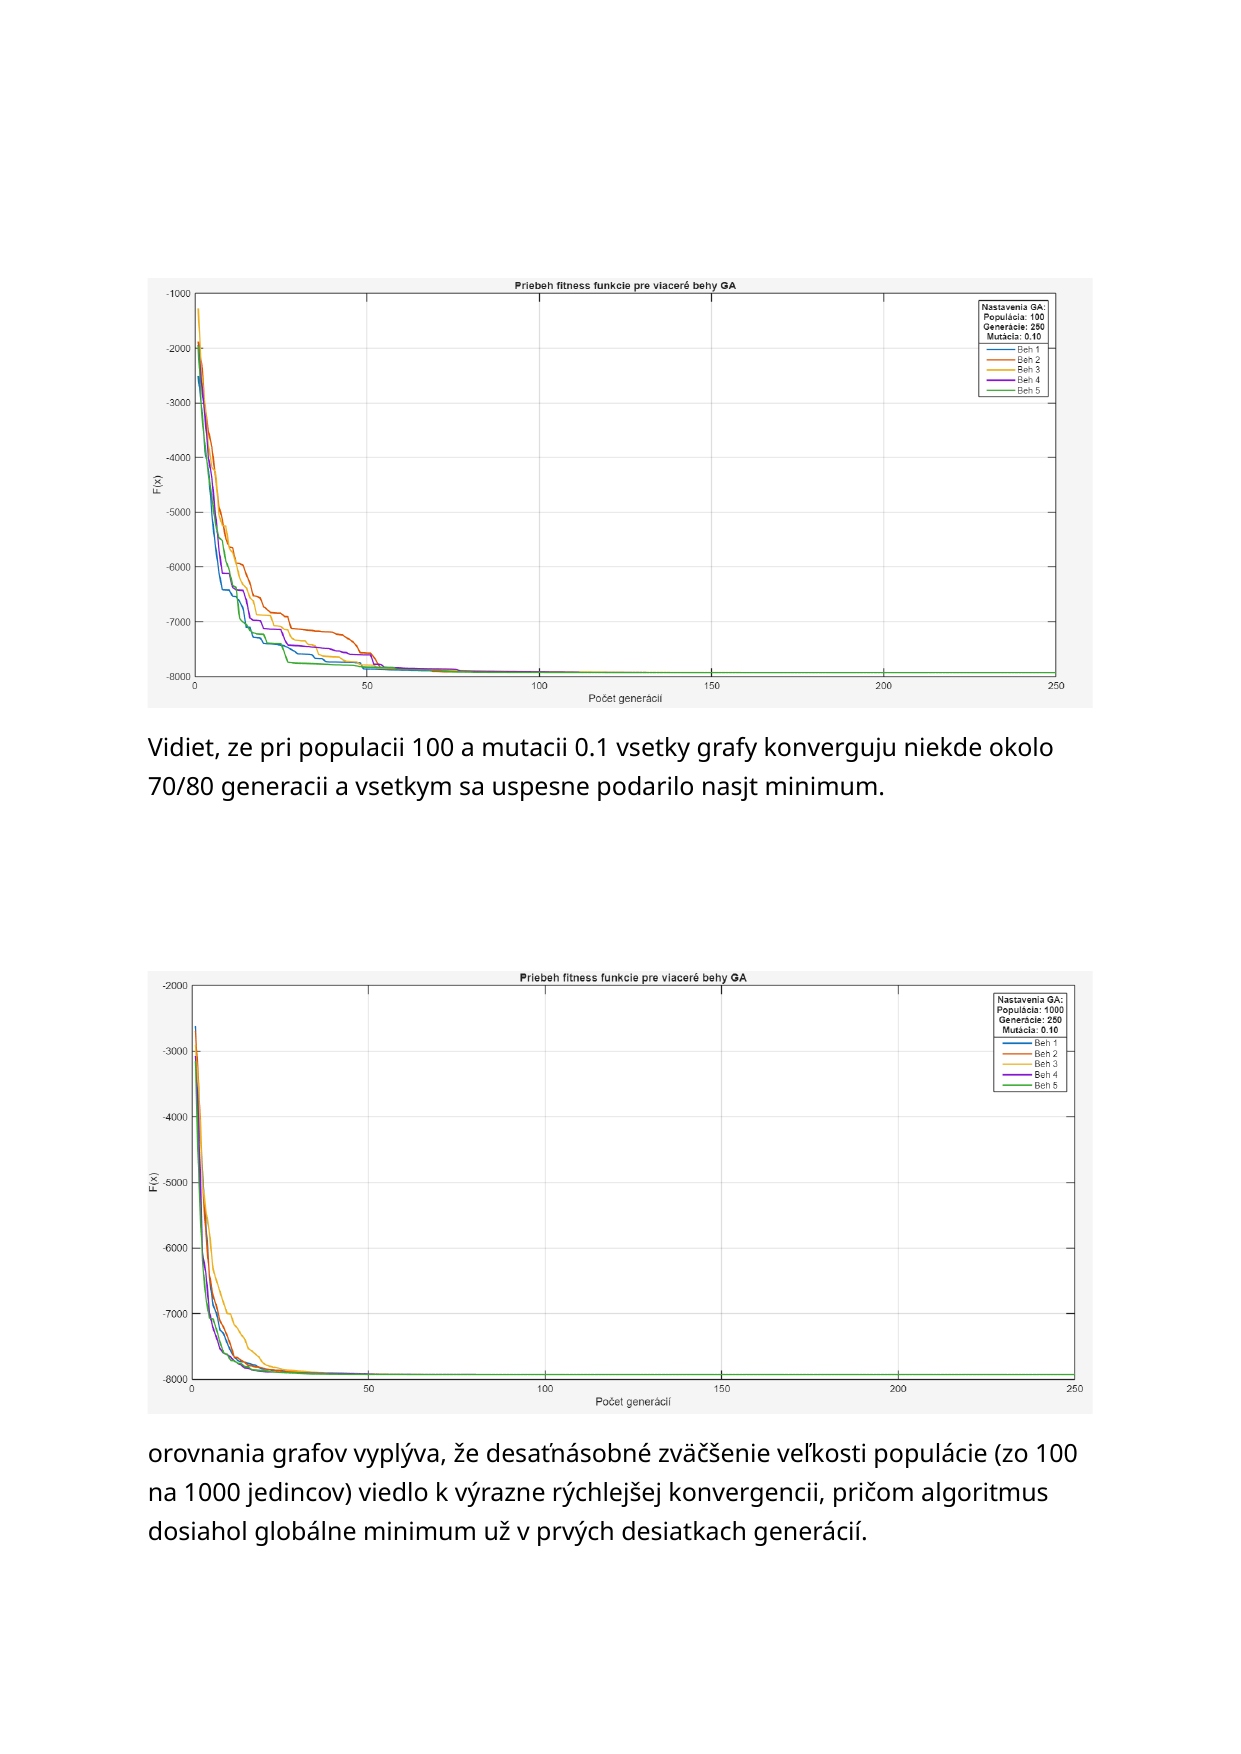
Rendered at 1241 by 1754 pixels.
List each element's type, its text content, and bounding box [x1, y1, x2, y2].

text Vidiet, ze pri populacii 100 a mutacii 0.1 vsetky grafy konverguju niekde okolo 70/80 generacii a vsetkym sa uspesne podarilo nasjt minimum. [148, 729, 1093, 803]
text orovnania grafov vyplýva, že desaťnásobné zväčšenie veľkosti populácie (zo 100 na 1000 jedincov) viedlo k výrazne rýchlejšej konvergencii, pričom algoritmus dosiahol globálne minimum už v prvých desiatkach generácií. [148, 1435, 1093, 1548]
